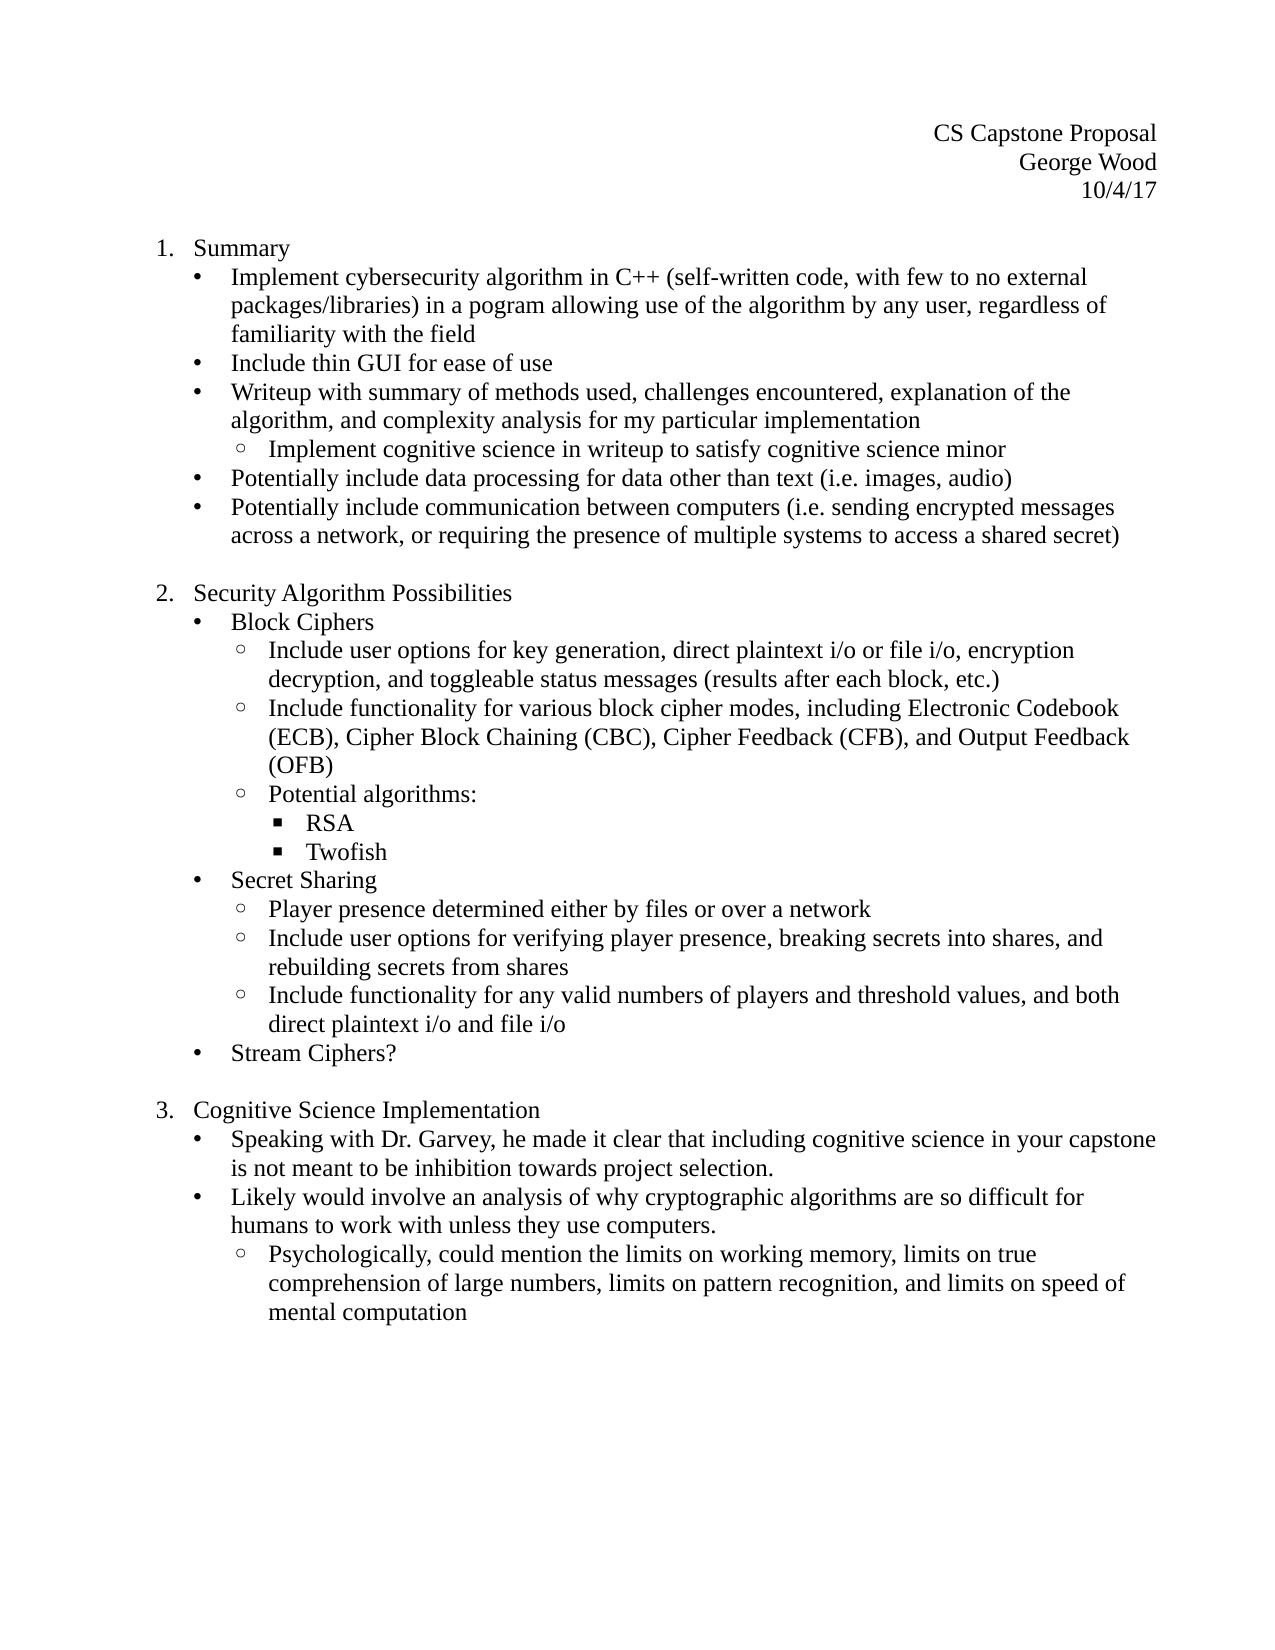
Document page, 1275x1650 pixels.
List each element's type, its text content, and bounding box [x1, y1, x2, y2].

list Potentially include data processing for data other than text (i.e. images, audio) [193, 463, 1157, 492]
text 10/4/17 [118, 176, 1157, 204]
text George Wood [118, 147, 1157, 176]
list Twofish [268, 837, 1157, 866]
list Block Ciphers [193, 607, 1157, 636]
list Include functionality for any valid numbers of players and threshold values, and both direct plaintext i/o and file i/o [231, 981, 1157, 1038]
list Implement cognitive science in writeup to satisfy cognitive science minor [231, 434, 1157, 463]
text CS Capstone Proposal [118, 118, 1157, 147]
list Include user options for verifying player presence, breaking secrets into shares, and rebuilding secrets from shares [231, 923, 1157, 981]
list Speaking with Dr. Garvey, he made it clear that including cognitive science in your capstone is not meant to be inhibition towards project selection. [193, 1124, 1157, 1182]
list Include functionality for various block cipher modes, including Electronic Codebook (ECB), Cipher Block Chaining (CBC), Cipher Feedback (CFB), and Output Feedback (OFB) [231, 693, 1157, 779]
list Stream Ciphers? [193, 1038, 1157, 1067]
list Writeup with summary of methods used, challenges encountered, explanation of the algorithm, and complexity analysis for my particular implementation [193, 377, 1157, 434]
list Likely would involve an analysis of why cryptographic algorithms are so difficult for humans to work with unless they use computers. [193, 1182, 1157, 1239]
list Secret Sharing [193, 866, 1157, 894]
list Player presence determined either by files or over a network [231, 894, 1157, 923]
list Implement cybersecurity algorithm in C++ (self-written code, with few to no external packages/libraries) in a pogram allowing use of the algorithm by any user, regardless of familiarity with the field [193, 262, 1157, 348]
list Include thin GUI for ease of use [193, 348, 1157, 377]
list Summary [156, 233, 1157, 262]
list Include user options for key generation, direct plaintext i/o or file i/o, encryption decryption, and toggleable status messages (results after each block, etc.) [231, 636, 1157, 693]
list Potentially include communication between computers (i.e. sending encrypted messages across a network, or requiring the presence of multiple systems to access a shared secret) [193, 492, 1157, 549]
list Cognitive Science Implementation [156, 1096, 1157, 1124]
list Potential algorithms: [231, 779, 1157, 808]
list RSA [268, 808, 1157, 837]
list Security Algorithm Possibilities [156, 578, 1157, 607]
list Psychologically, could mention the limits on working memory, limits on true comprehension of large numbers, limits on pattern recognition, and limits on speed of mental computation [231, 1239, 1157, 1326]
